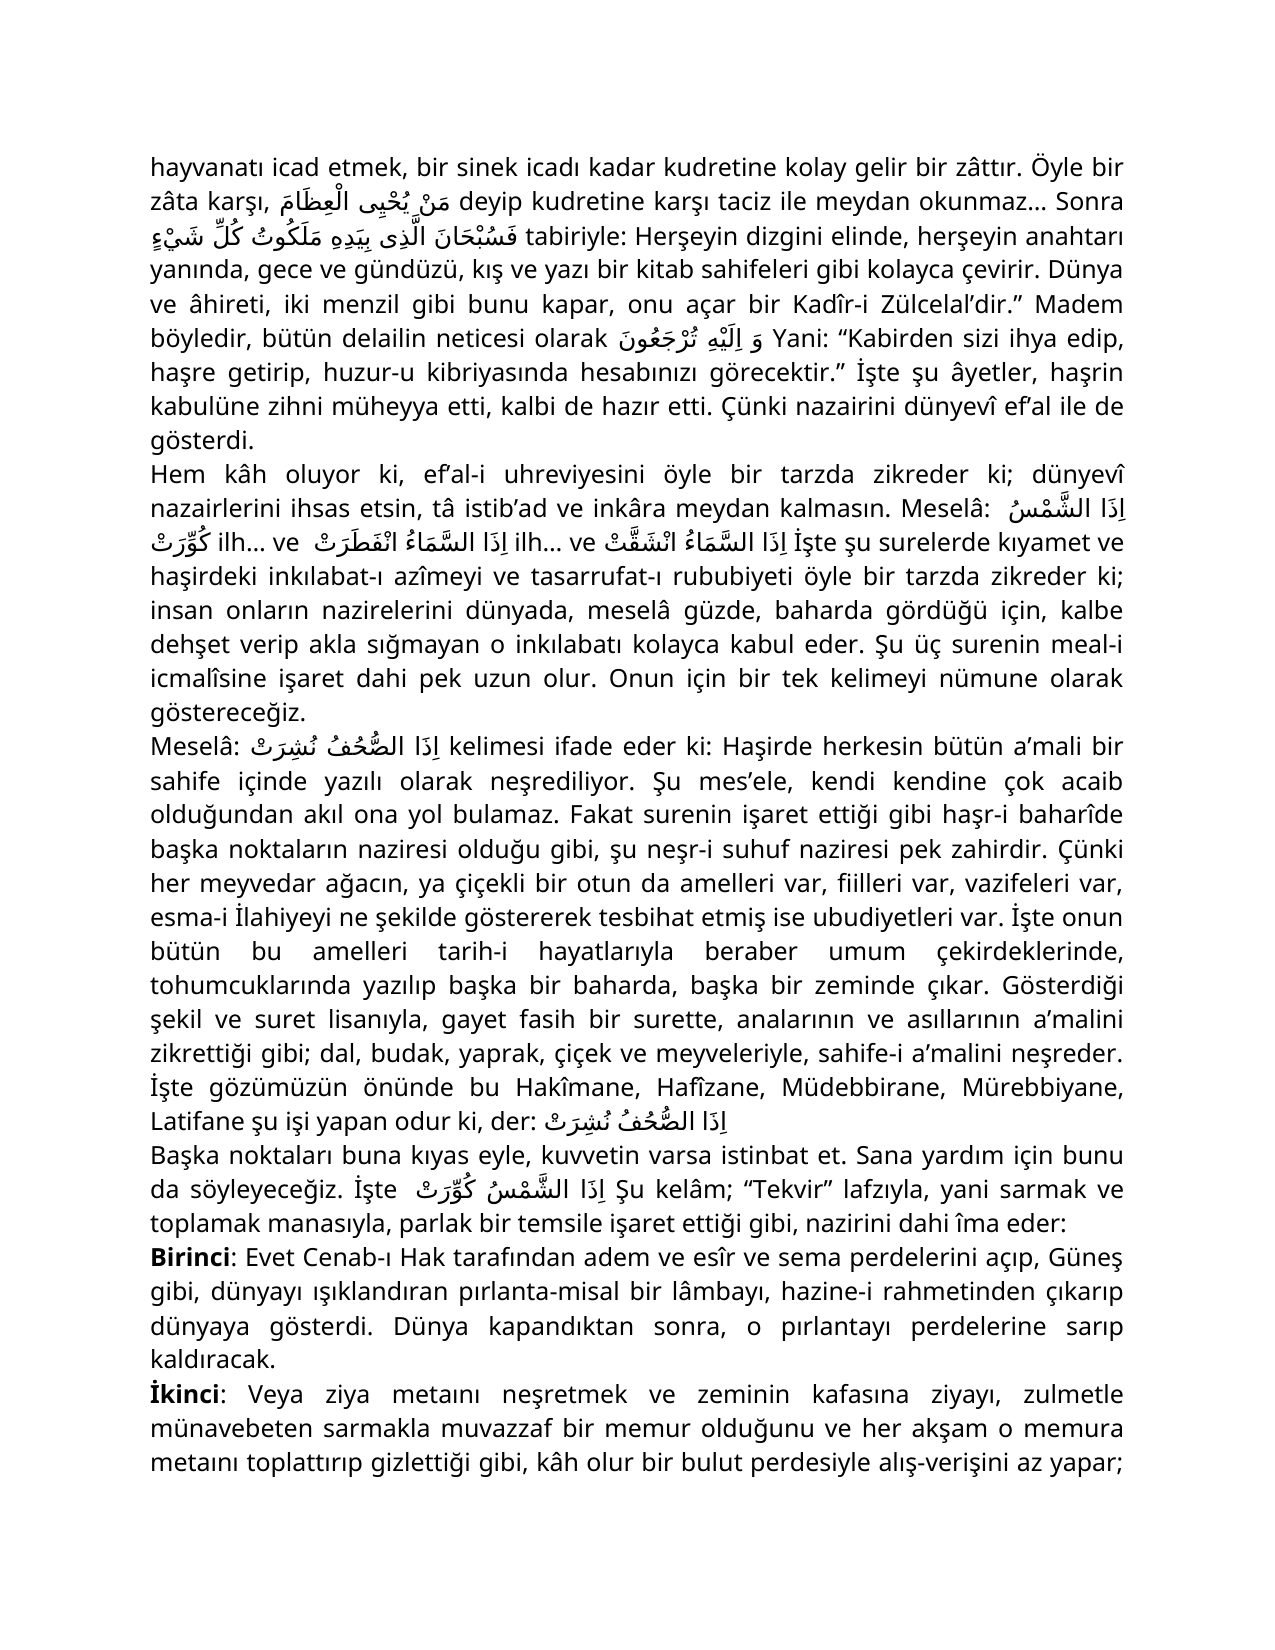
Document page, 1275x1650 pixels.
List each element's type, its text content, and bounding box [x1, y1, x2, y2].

text “Size böyle nimet eden zât, sizi başıboş bırakmaz ki, kabre girip kalkmamak üzere yatasınız.” Hem remzen der: “Ölmüş ağaçların dirilip yeşillenmesini görüyorsunuz. Odun gibi kemiklerin hayat bulmasını kıyas edemeyip istib’ad ediyorsunuz. Hem semavat ve arzı halkeden, semavat ve arzın meyvesi olan insanın hayat ve mematından âciz kalır mı? Koca ağacı idare eden, o ağacın meyvesine ehemmiyet vermeyip başkasına mal eder mi? Bütün ağacın neticesini terketmekle, bütün eczasıyla hikmetle yoğrulmuş hilkat şeceresini abes ve beyhude yapar mı zannedersiniz?” Der: “Haşirde sizi ihya edecek zât, öyle bir zâttır ki; bütün kâinat, ona emirber nefer hükmündedir. Emr-i kün feyekûne karşı kemal-i inkıyad ile serfüru’ eder. Bir baharı halketmek bir çiçek kadar ona ehven gelir. Bütün hayvanatı icad etmek, bir sinek icadı kadar kudretine kolay gelir bir zâttır. Öyle bir zâta karşı, مَنْ يُحْيِى الْعِظَامَ deyip kudretine karşı taciz ile meydan okunmaz… Sonra فَسُبْحَانَ الَّذِى بِيَدِهِ مَلَكُوتُ كُلِّ شَيْءٍ tabiriyle: Herşeyin dizgini elinde, herşeyin anahtarı yanında, gece ve gündüzü, kış ve yazı bir kitab sahifeleri gibi kolayca çevirir. Dünya ve âhireti, iki menzil gibi bunu kapar, onu açar bir Kadîr-i Zülcelal’dir.” Madem böyledir, bütün delailin neticesi olarak وَ اِلَيْهِ تُرْجَعُونَ Yani: “Kabirden sizi ihya edip, haşre getirip, huzur-u kibriyasında hesabınızı görecektir.” İşte şu âyetler, haşrin kabulüne zihni müheyya etti, kalbi de hazır etti. Çünki nazairini dünyevî ef’al ile de gösterdi. [150, 150, 1125, 457]
text Meselâ: اِذَا الصُّحُفُ نُشِرَتْ kelimesi ifade eder ki: Haşirde herkesin bütün a’mali bir sahife içinde yazılı olarak neşrediliyor. Şu mes’ele, kendi kendine çok acaib olduğundan akıl ona yol bulamaz. Fakat surenin işaret ettiği gibi haşr-i baharîde başka noktaların naziresi olduğu gibi, şu neşr-i suhuf naziresi pek zahirdir. Çünki her meyvedar ağacın, ya çiçekli bir otun da amelleri var, fiilleri var, vazifeleri var, esma-i İlahiyeyi ne şekilde göstererek tesbihat etmiş ise ubudiyetleri var. İşte onun bütün bu amelleri tarih-i hayatlarıyla beraber umum çekirdeklerinde, tohumcuklarında yazılıp başka bir baharda, başka bir zeminde çıkar. Gösterdiği şekil ve suret lisanıyla, gayet fasih bir surette, analarının ve asıllarının a’malini zikrettiği gibi; dal, budak, yaprak, çiçek ve meyveleriyle, sahife-i a’malini neşreder. İşte gözümüzün önünde bu Hakîmane, Hafîzane, Müdebbirane, Mürebbiyane, Latifane şu işi yapan odur ki, der: اِذَا الصُّحُفُ نُشِرَتْ [150, 729, 1125, 1138]
text Birinci: Evet Cenab-ı Hak tarafından adem ve esîr ve sema perdelerini açıp, Güneş gibi, dünyayı ışıklandıran pırlanta-misal bir lâmbayı, hazine-i rahmetinden çıkarıp dünyaya gösterdi. Dünya kapandıktan sonra, o pırlantayı perdelerine sarıp kaldıracak. [150, 1240, 1125, 1376]
text İkinci: Veya ziya metaını neşretmek ve zeminin kafasına ziyayı, zulmetle münavebeten sarmakla muvazzaf bir memur olduğunu ve her akşam o memura metaını toplattırıp gizlettiği gibi, kâh olur bir bulut perdesiyle alış-verişini az yapar; kâh olur Ay onun yüzüne karşı perde olur, muamelesini bir derece çeker, metaını ve muamelât defterlerini topladığı gibi, elbette o memur bir vakit o memuriyetten infisal edecektir. Hattâ hiçbir sebeb-i azl bulunmazsa, şimdilik küçük fakat büyümeye yüz tutmuş yüzündeki iki leke büyümekle, Güneş yerin başına izn-i İlahî ile sardığı ziyayı, emr-i Rabbanî ile geriye alıp, güneşin başına sarıp, “Haydi yerde işin kalmadı.” der. “Cehennem’e git, sana ibadet edip senin gibi bir memur-u müsahharı sadakatsizlikle tahkir edenleri yak.” der. اِذَا الشَّمْسُ كُوِّرَتْ fermanını lekeli siyah yüzüyle yüzünde okur. [150, 1376, 1125, 1478]
text Başka noktaları buna kıyas eyle, kuvvetin varsa istinbat et. Sana yardım için bunu da söyleyeceğiz. İşte اِذَا الشَّمْسُ كُوِّرَتْ Şu kelâm; “Tekvir” lafzıyla, yani sarmak ve toplamak manasıyla, parlak bir temsile işaret ettiği gibi, nazirini dahi îma eder: [150, 1138, 1125, 1240]
text Hem kâh oluyor ki, ef’al-i uhreviyesini öyle bir tarzda zikreder ki; dünyevî nazairlerini ihsas etsin, tâ istib’ad ve inkâra meydan kalmasın. Meselâ: اِذَا الشَّمْسُ كُوِّرَتْ ilh… ve اِذَا السَّمَاءُ انْفَطَرَتْ ilh… ve اِذَا السَّمَاءُ انْشَقَّتْ İşte şu surelerde kıyamet ve haşirdeki inkılabat-ı azîmeyi ve tasarrufat-ı rububiyeti öyle bir tarzda zikreder ki; insan onların nazirelerini dünyada, meselâ güzde, baharda gördüğü için, kalbe dehşet verip akla sığmayan o inkılabatı kolayca kabul eder. Şu üç surenin meal-i icmalîsine işaret dahi pek uzun olur. Onun için bir tek kelimeyi nümune olarak göstereceğiz. [150, 457, 1125, 729]
